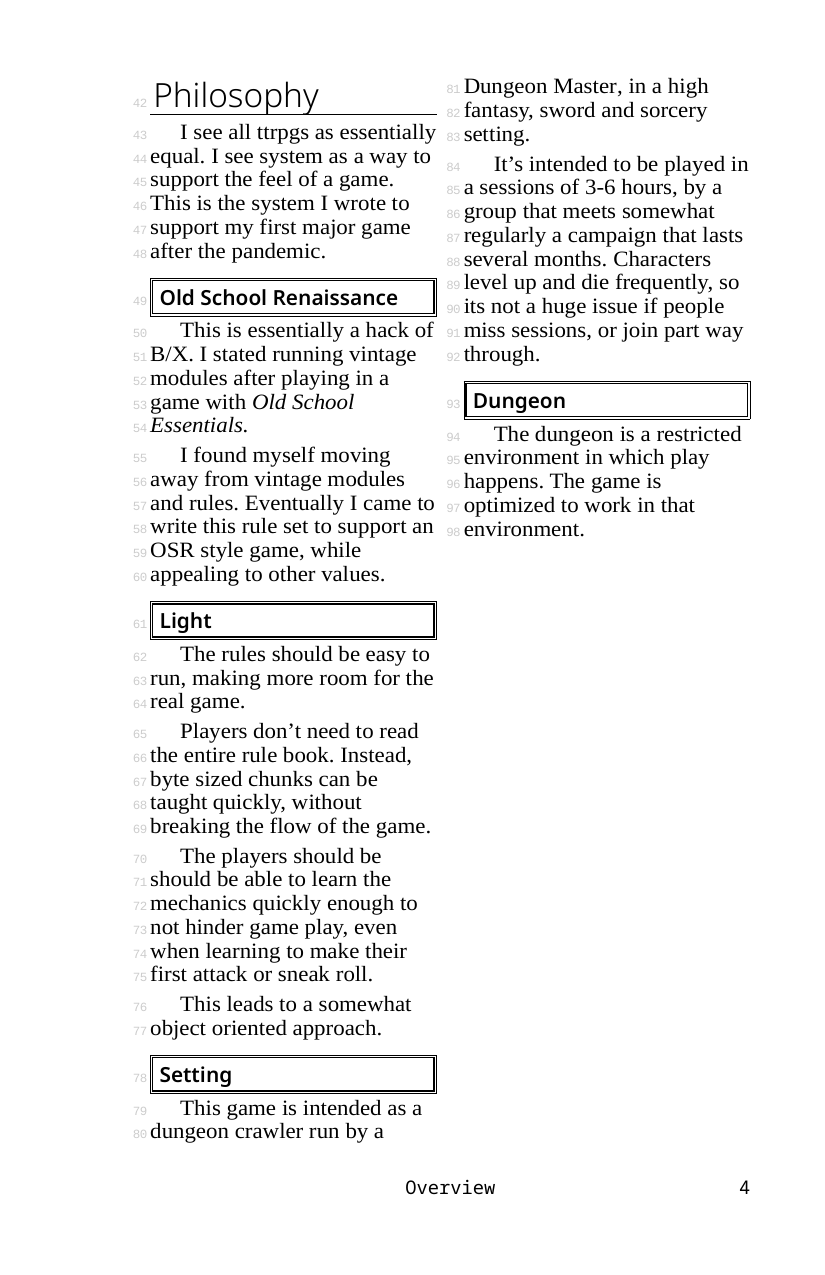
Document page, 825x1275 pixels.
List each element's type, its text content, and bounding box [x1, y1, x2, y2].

subtitle Dungeon [467, 384, 747, 416]
text I see all ttrpgs as essentially equal. I see system as a way to support the feel of a game. This is the system I wrote to support my first major game after the pandemic. [150, 120, 437, 263]
text The rules should be easy to run, making more room for the real game. [150, 642, 437, 713]
subtitle Philosophy [150, 75, 437, 114]
text I found myself moving away from vintage modules and rules. Eventually I came to write this rule set to support an OSR style game, while appealing to other values. [150, 444, 437, 586]
text This is essentially a hack of B/X. I stated running vintage modules after playing in a game with Old School Essentials. [150, 319, 437, 438]
text Dungeon Master, in a high fantasy, sword and sorcery setting. [463, 75, 750, 146]
text The dungeon is a restricted environment in which play happens. The game is optimized to work in that environment. [463, 422, 750, 541]
text The players should be should be able to learn the mechanics quickly enough to not hinder game play, even when learning to make their first attack or sneak roll. [150, 844, 437, 987]
text This game is intended as a dungeon crawler run by a [150, 1096, 437, 1144]
text This leads to a somewhat object oriented approach. [150, 993, 437, 1040]
text Players don’t need to read the entire rule book. Instead, byte sized chunks can be taught quickly, without breaking the flow of the game. [150, 719, 437, 838]
text It’s intended to be played in a sessions of 3-6 hours, by a group that meets somewhat regularly a campaign that lasts several months. Characters level up and die frequently, so its not a huge issue if people miss sessions, or join part way through. [463, 152, 750, 366]
